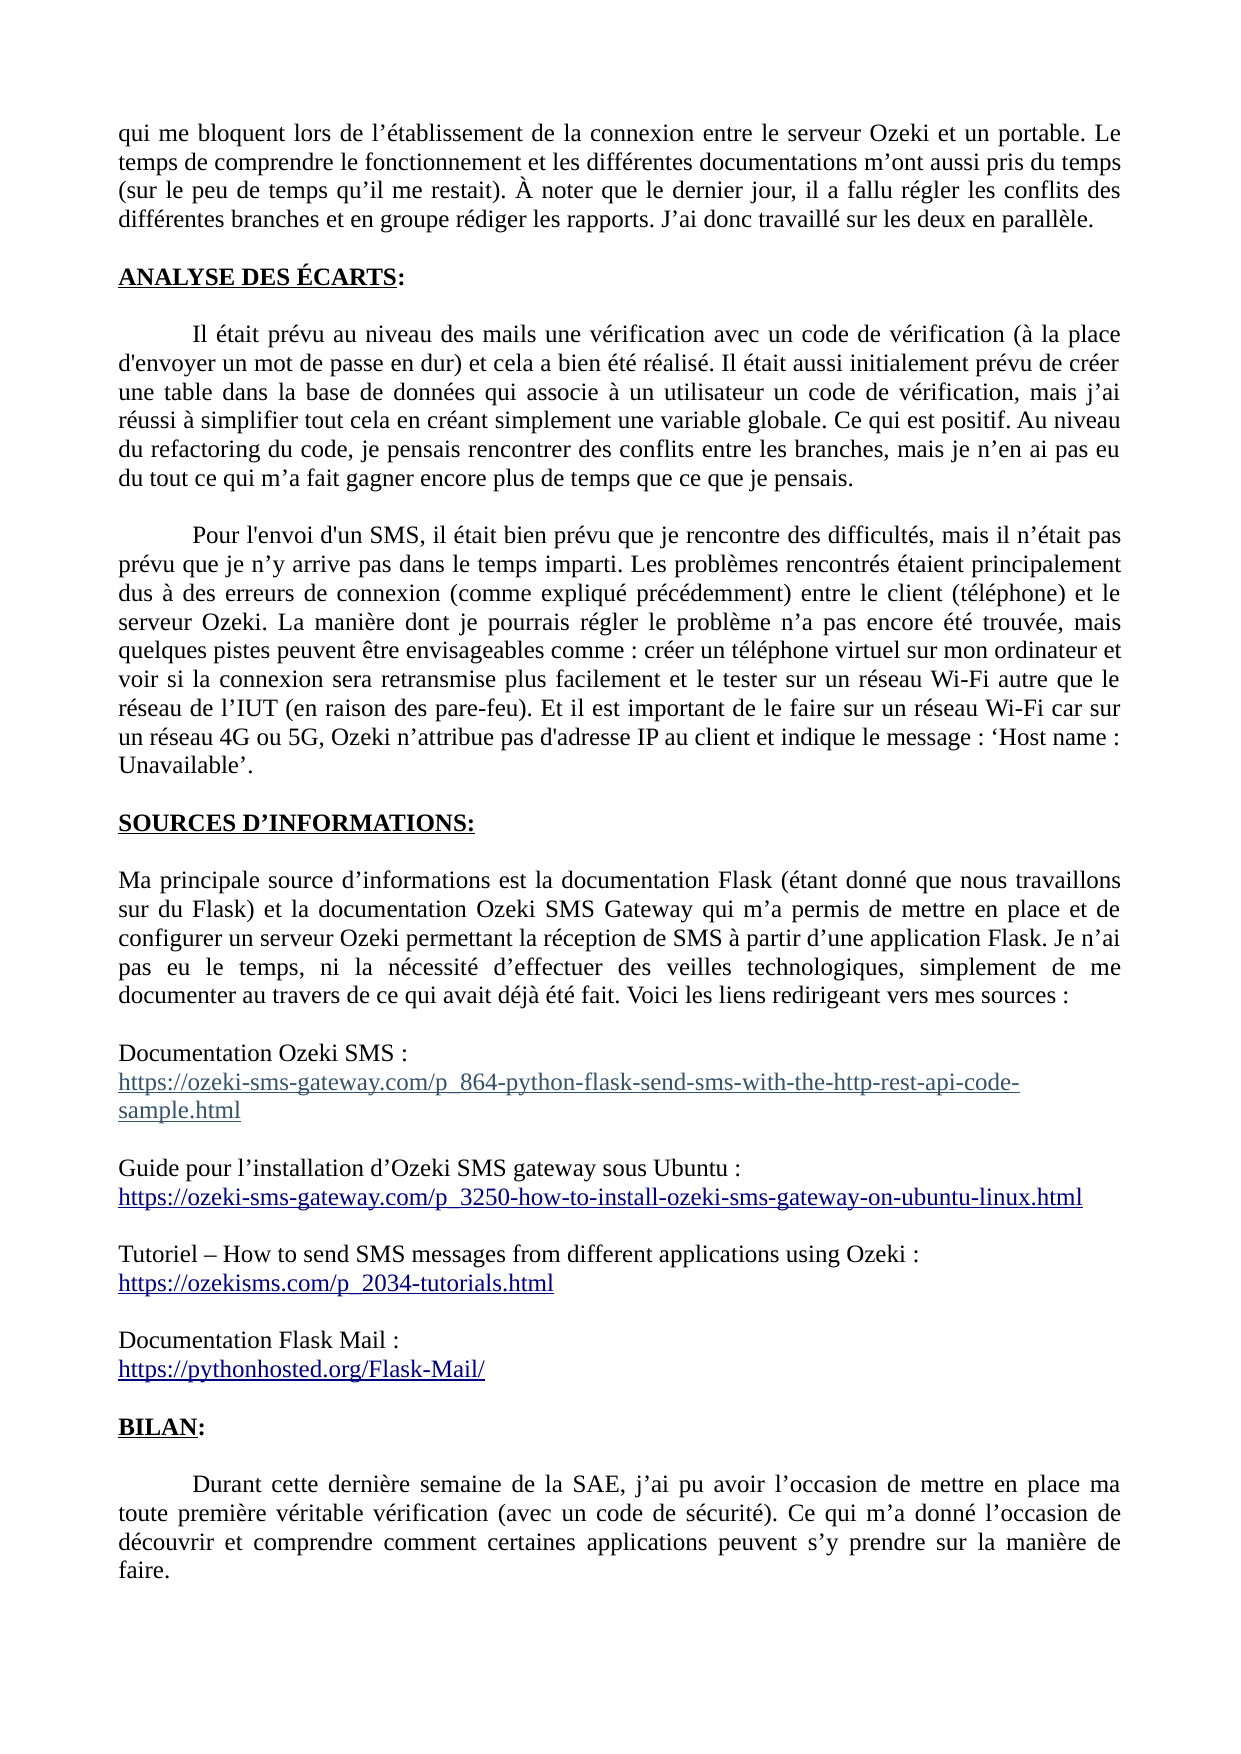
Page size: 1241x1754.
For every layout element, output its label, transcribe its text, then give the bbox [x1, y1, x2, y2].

text https://ozeki-sms-gateway.com/p_864-python-flask-send-sms-with-the-http-rest-api-code-sample.html [118, 1067, 1122, 1124]
text BILAN: [118, 1412, 1122, 1441]
text ANALYSE DES ÉCARTS: [118, 262, 1122, 291]
text qui me bloquent lors de l’établissement de la connexion entre le serveur Ozeki et un portable. Le temps de comprendre le fonctionnement et les différentes documentations m’ont aussi pris du temps (sur le peu de temps qu’il me restait). À noter que le dernier jour, il a fallu régler les conflits des différentes branches et en groupe rédiger les rapports. J’ai donc travaillé sur les deux en parallèle. [118, 118, 1122, 233]
text https://ozekisms.com/p_2034-tutorials.html [118, 1268, 1122, 1297]
text Guide pour l’installation d’Ozeki SMS gateway sous Ubuntu : [118, 1153, 1122, 1182]
text SOURCES D’INFORMATIONS: [118, 808, 1122, 837]
text Documentation Flask Mail : [118, 1326, 1122, 1354]
text https://pythonhosted.org/Flask-Mail/ [118, 1354, 1122, 1383]
text Durant cette dernière semaine de la SAE, j’ai pu avoir l’occasion de mettre en place ma toute première véritable vérification (avec un code de sécurité). Ce qui m’a donné l’occasion de découvrir et comprendre comment certaines applications peuvent s’y prendre sur la manière de faire. [118, 1469, 1122, 1584]
text Ma principale source d’informations est la documentation Flask (étant donné que nous travaillons sur du Flask) et la documentation Ozeki SMS Gateway qui m’a permis de mettre en place et de configurer un serveur Ozeki permettant la réception de SMS à partir d’une application Flask. Je n’ai pas eu le temps, ni la nécessité d’effectuer des veilles technologiques, simplement de me documenter au travers de ce qui avait déjà été fait. Voici les liens redirigeant vers mes sources : [118, 866, 1122, 1009]
text Tutoriel – How to send SMS messages from different applications using Ozeki : [118, 1239, 1122, 1268]
text https://ozeki-sms-gateway.com/p_3250-how-to-install-ozeki-sms-gateway-on-ubuntu-linux.html [118, 1182, 1122, 1211]
text Il était prévu au niveau des mails une vérification avec un code de vérification (à la place d'envoyer un mot de passe en dur) et cela a bien été réalisé. Il était aussi initialement prévu de créer une table dans la base de données qui associe à un utilisateur un code de vérification, mais j’ai réussi à simplifier tout cela en créant simplement une variable globale. Ce qui est positif. Au niveau du refactoring du code, je pensais rencontrer des conflits entre les branches, mais je n’en ai pas eu du tout ce qui m’a fait gagner encore plus de temps que ce que je pensais. [118, 319, 1122, 492]
text Documentation Ozeki SMS : [118, 1038, 1122, 1067]
text Pour l'envoi d'un SMS, il était bien prévu que je rencontre des difficultés, mais il n’était pas prévu que je n’y arrive pas dans le temps imparti. Les problèmes rencontrés étaient principalement dus à des erreurs de connexion (comme expliqué précédemment) entre le client (téléphone) et le serveur Ozeki. La manière dont je pourrais régler le problème n’a pas encore été trouvée, mais quelques pistes peuvent être envisageables comme : créer un téléphone virtuel sur mon ordinateur et voir si la connexion sera retransmise plus facilement et le tester sur un réseau Wi-Fi autre que le réseau de l’IUT (en raison des pare-feu). Et il est important de le faire sur un réseau Wi-Fi car sur un réseau 4G ou 5G, Ozeki n’attribue pas d'adresse IP au client et indique le message : ‘Host name : Unavailable’. [118, 521, 1122, 779]
